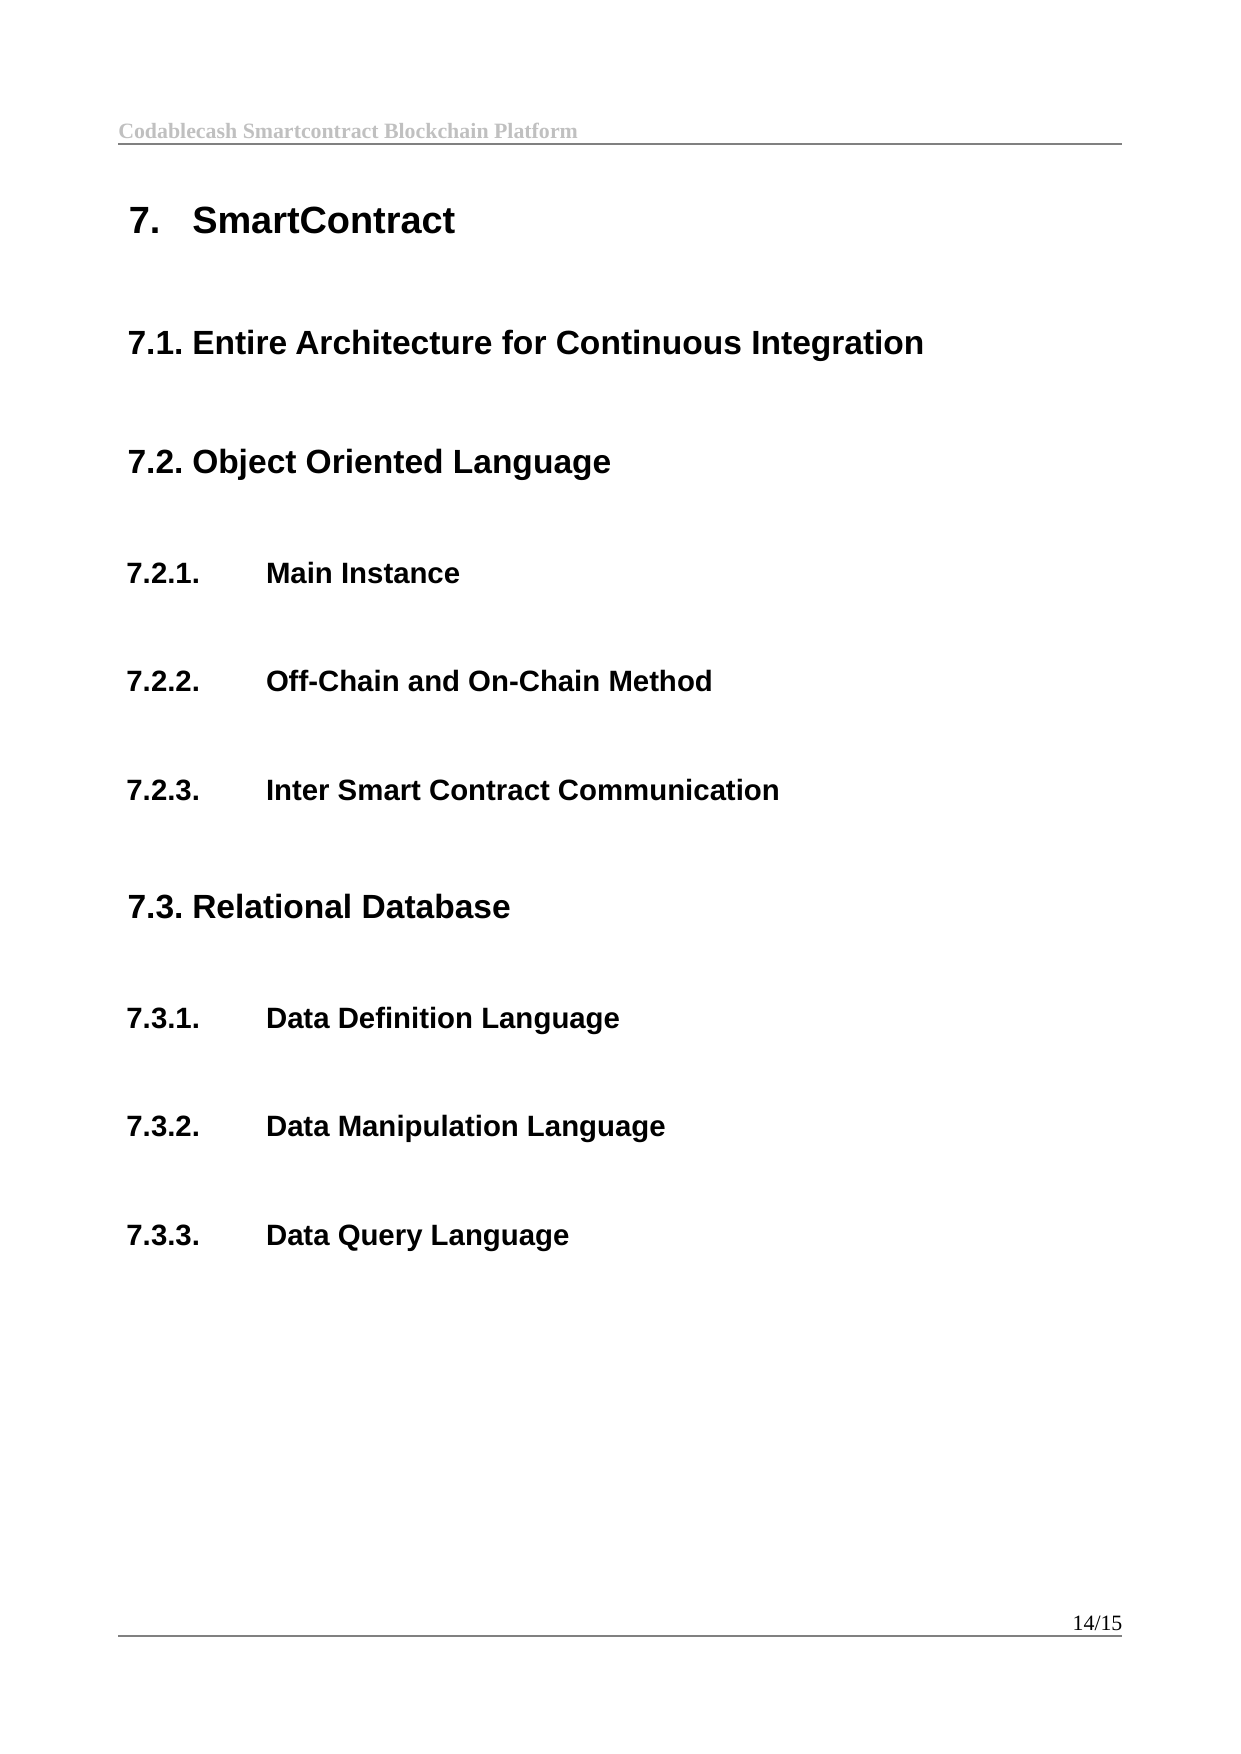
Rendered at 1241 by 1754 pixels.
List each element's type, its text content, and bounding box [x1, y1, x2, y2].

subtitle Inter Smart Contract Communication [118, 773, 1122, 806]
subtitle Data Definition Language [118, 1001, 1122, 1034]
subtitle Off-Chain and On-Chain Method [118, 664, 1122, 698]
subtitle SmartContract [118, 198, 1122, 242]
subtitle Relational Database [118, 887, 1122, 926]
subtitle Entire Architecture for Continuous Integration [118, 323, 1122, 361]
subtitle Main Instance [118, 556, 1122, 589]
subtitle Data Manipulation Language [118, 1109, 1122, 1143]
subtitle Data Query Language [118, 1217, 1122, 1251]
subtitle Object Oriented Language [118, 442, 1122, 481]
